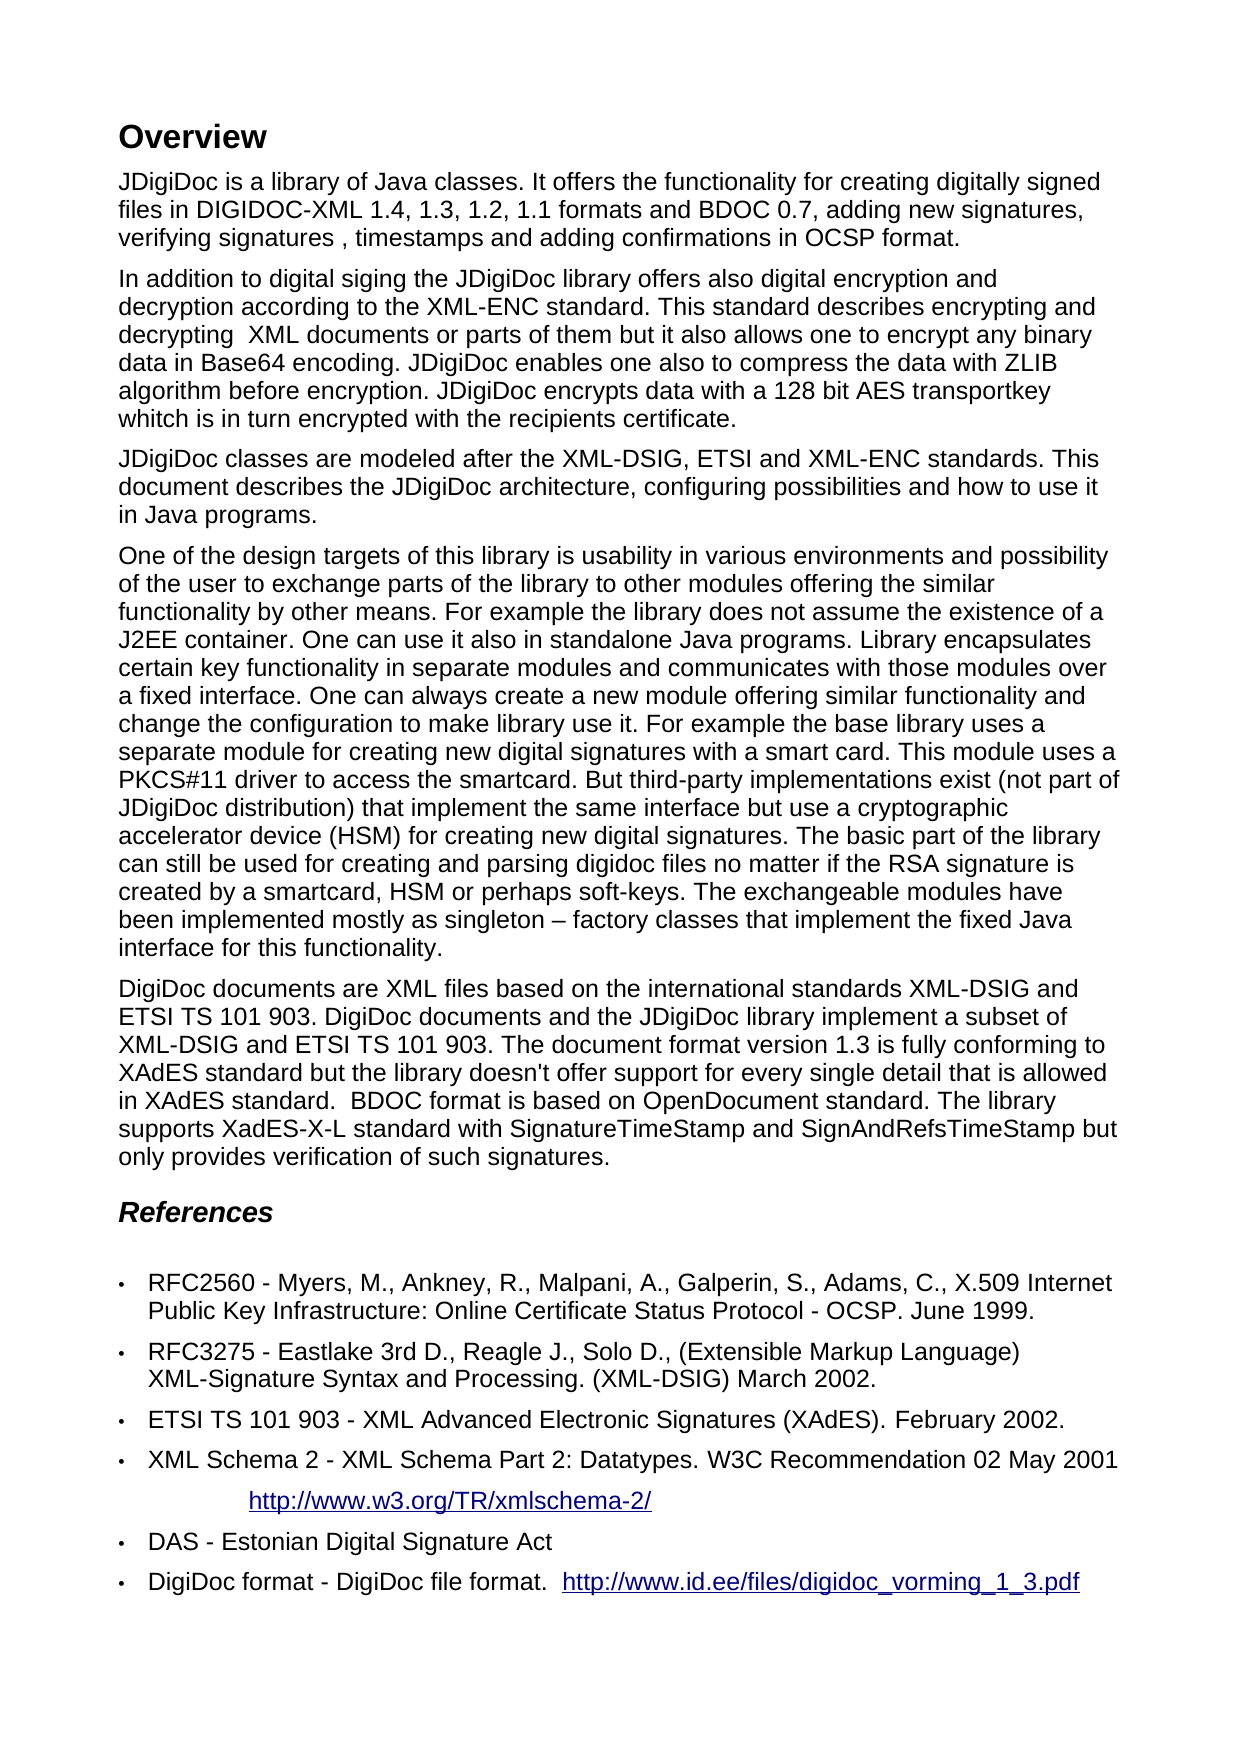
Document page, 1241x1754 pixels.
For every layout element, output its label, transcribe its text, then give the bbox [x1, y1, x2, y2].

subtitle Overview [118, 118, 1122, 156]
text http://www.w3.org/TR/xmlschema-2/ [118, 1487, 1122, 1515]
list ETSI TS 101 903 - XML Advanced Electronic Signatures (XAdES). February 2002. [118, 1406, 1122, 1434]
text JDigiDoc is a library of Java classes. It offers the functionality for creating digitally signed files in DIGIDOC-XML 1.4, 1.3, 1.2, 1.1 formats and BDOC 0.7, adding new signatures, verifying signatures , timestamps and adding confirmations in OCSP format. [118, 168, 1122, 252]
subtitle References [118, 1196, 1122, 1228]
text JDigiDoc classes are modeled after the XML-DSIG, ETSI and XML-ENC standards. This document describes the JDigiDoc architecture, configuring possibilities and how to use it in Java programs. [118, 445, 1122, 529]
list DAS - Estonian Digital Signature Act [118, 1527, 1122, 1556]
text In addition to digital siging the JDigiDoc library offers also digital encryption and decryption according to the XML-ENC standard. This standard describes encrypting and decrypting XML documents or parts of them but it also allows one to encrypt any binary data in Base64 encoding. JDigiDoc enables one also to compress the data with ZLIB algorithm before encryption. JDigiDoc encrypts data with a 128 bit AES transportkey whitch is in turn encrypted with the recipients certificate. [118, 265, 1122, 433]
text One of the design targets of this library is usability in various environments and possibility of the user to exchange parts of the library to other modules offering the similar functionality by other means. For example the library does not assume the existence of a J2EE container. One can use it also in standalone Java programs. Library encapsulates certain key functionality in separate modules and communicates with those modules over a fixed interface. One can always create a new module offering similar functionality and change the configuration to make library use it. For example the base library uses a separate module for creating new digital signatures with a smart card. This module uses a PKCS#11 driver to access the smartcard. But third-party implementations exist (not part of JDigiDoc distribution) that implement the same interface but use a cryptographic accelerator device (HSM) for creating new digital signatures. The basic part of the library can still be used for creating and parsing digidoc files no matter if the RSA signature is created by a smartcard, HSM or perhaps soft-keys. The exchangeable modules have been implemented mostly as singleton – factory classes that implement the fixed Java interface for this functionality. [118, 542, 1122, 962]
list XML Schema 2 - XML Schema Part 2: Datatypes. W3C Recommendation 02 May 2001 [118, 1446, 1122, 1474]
list RFC2560 - Myers, M., Ankney, R., Malpani, A., Galperin, S., Adams, C., X.509 Internet Public Key Infrastructure: Online Certificate Status Protocol - OCSP. June 1999. [118, 1269, 1122, 1325]
list DigiDoc format - DigiDoc file format. http://www.id.ee/files/digidoc_vorming_1_3.pdf [118, 1568, 1122, 1596]
text DigiDoc documents are XML files based on the international standards XML-DSIG and ETSI TS 101 903. DigiDoc documents and the JDigiDoc library implement a subset of XML-DSIG and ETSI TS 101 903. The document format version 1.3 is fully conforming to XAdES standard but the library doesn't offer support for every single detail that is allowed in XAdES standard. BDOC format is based on OpenDocument standard. The library supports XadES-X-L standard with SignatureTimeStamp and SignAndRefsTimeStamp but only provides verification of such signatures. [118, 975, 1122, 1171]
list RFC3275 - Eastlake 3rd D., Reagle J., Solo D., (Extensible Markup Language) XML‑Signature Syntax and Processing. (XML-DSIG) March 2002. [118, 1337, 1122, 1393]
